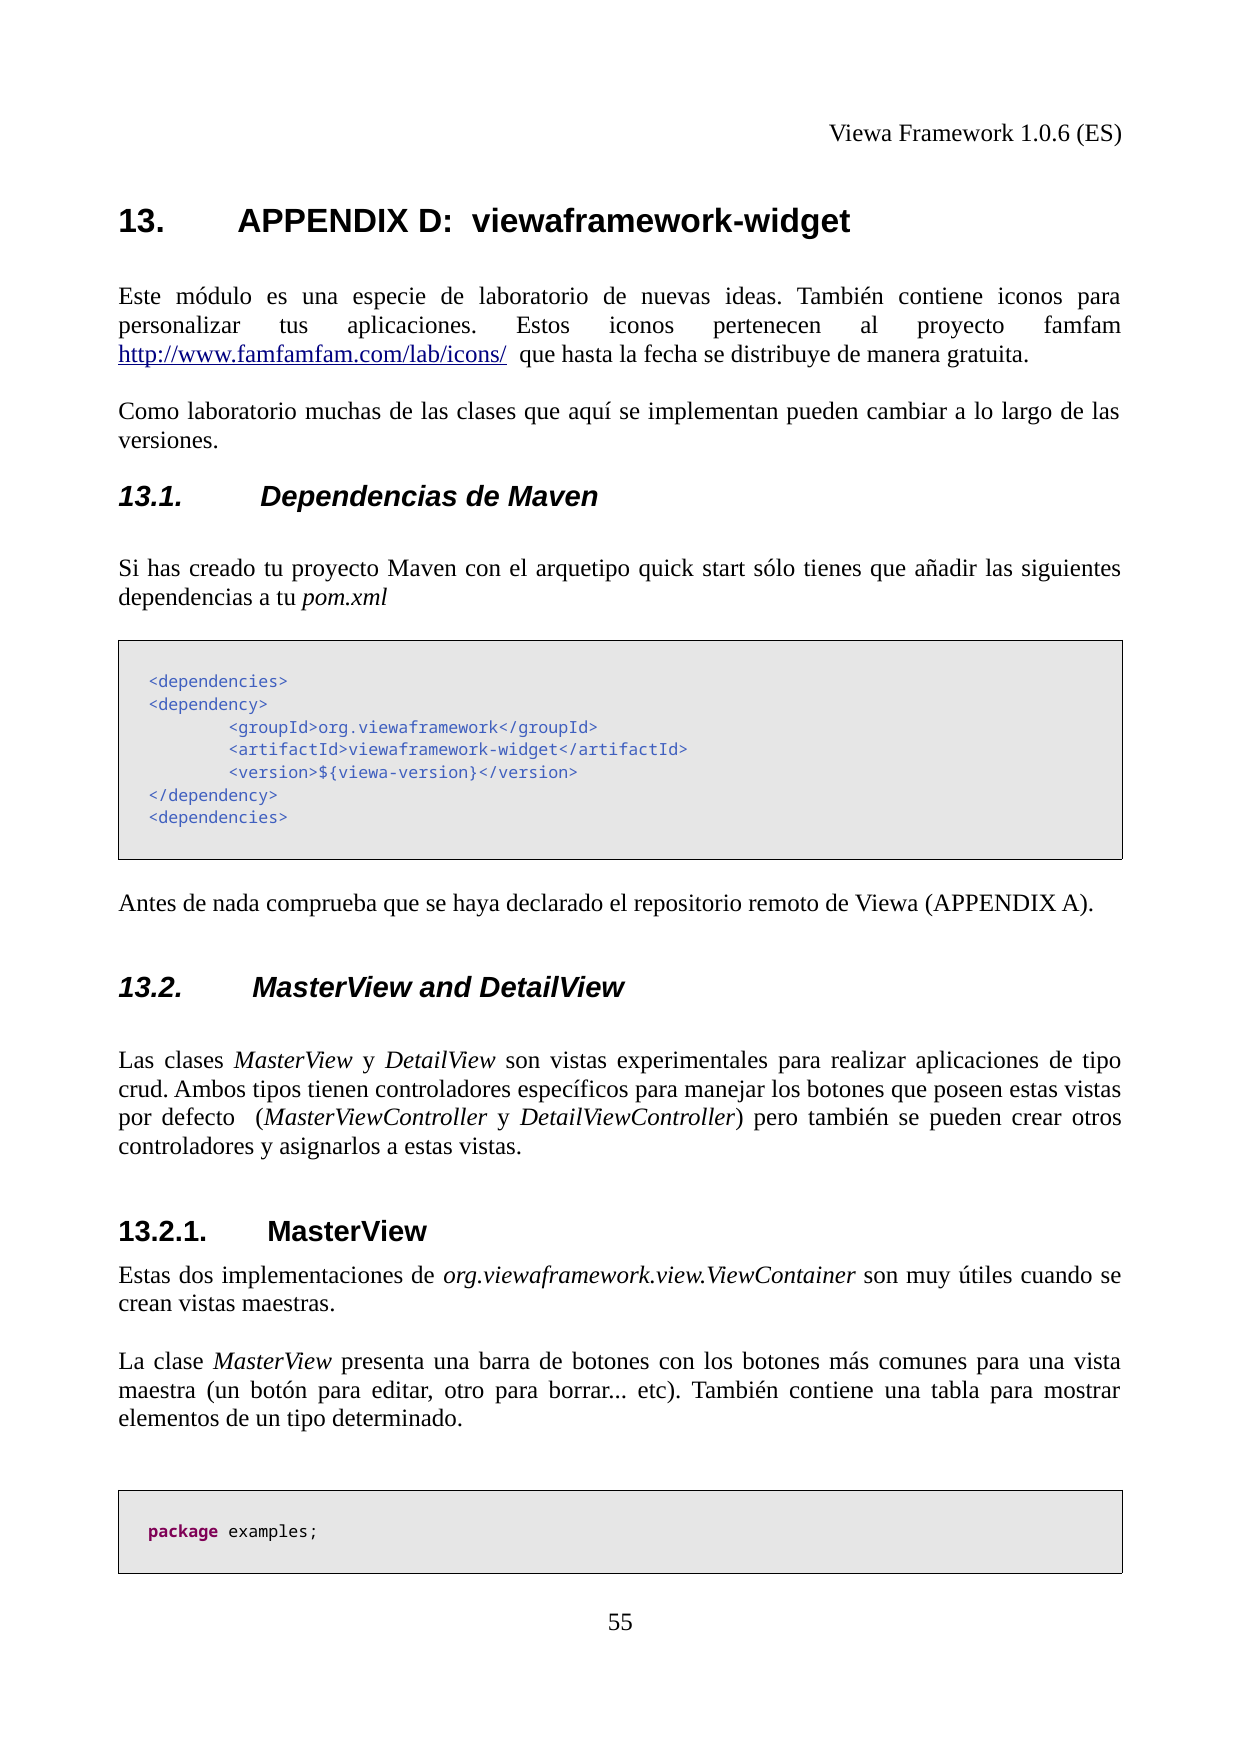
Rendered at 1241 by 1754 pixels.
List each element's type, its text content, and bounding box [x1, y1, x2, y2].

text Las clases MasterView y DetailView son vistas experimentales para realizar aplicaciones de tipo crud. Ambos tipos tienen controladores específicos para manejar los botones que poseen estas vistas por defecto (MasterViewController y DetailViewController) pero también se pueden crear otros controladores y asignarlos a estas vistas. [118, 1045, 1122, 1160]
subtitle Dependencias de Maven [118, 479, 1122, 512]
text Antes de nada comprueba que se haya declarado el repositorio remoto de Viewa (APPENDIX A). [118, 888, 1122, 916]
subtitle APPENDIX D: viewaframework­-widget [118, 201, 1122, 240]
text La clase MasterView presenta una barra de botones con los botones más comunes para una vista maestra (un botón para editar, otro para borrar... etc). También contiene una tabla para mostrar elementos de un tipo determinado. [118, 1346, 1122, 1432]
subtitle MasterView [118, 1214, 1122, 1247]
text Si has creado tu proyecto Maven con el arquetipo quick start sólo tienes que añadir las siguientes dependencias a tu pom.xml [118, 553, 1122, 611]
text Estas dos implementaciones de org.viewaframework.view.ViewContainer son muy útiles cuando se crean vistas maestras. [118, 1260, 1122, 1317]
text Como laboratorio muchas de las clases que aquí se implementan pueden cambiar a lo largo de las versiones. [118, 396, 1122, 454]
table_header package examples; [119, 1491, 1122, 1573]
subtitle MasterView and DetailView [118, 970, 1122, 1004]
text Este módulo es una especie de laboratorio de nuevas ideas. También contiene iconos para personalizar tus aplicaciones. Estos iconos pertenecen al proyecto famfam http://www.famfamfam.com/lab/icons/ que hasta la fecha se distribuye de manera gratuita. [118, 281, 1122, 367]
table_header <dependencies> <dependency> <groupId>org.viewaframework</groupId> <artifactId>viewaframework­-widget</artifactId> <version>${viewa-version}</version> </dependency> <dependencies> [119, 641, 1122, 859]
